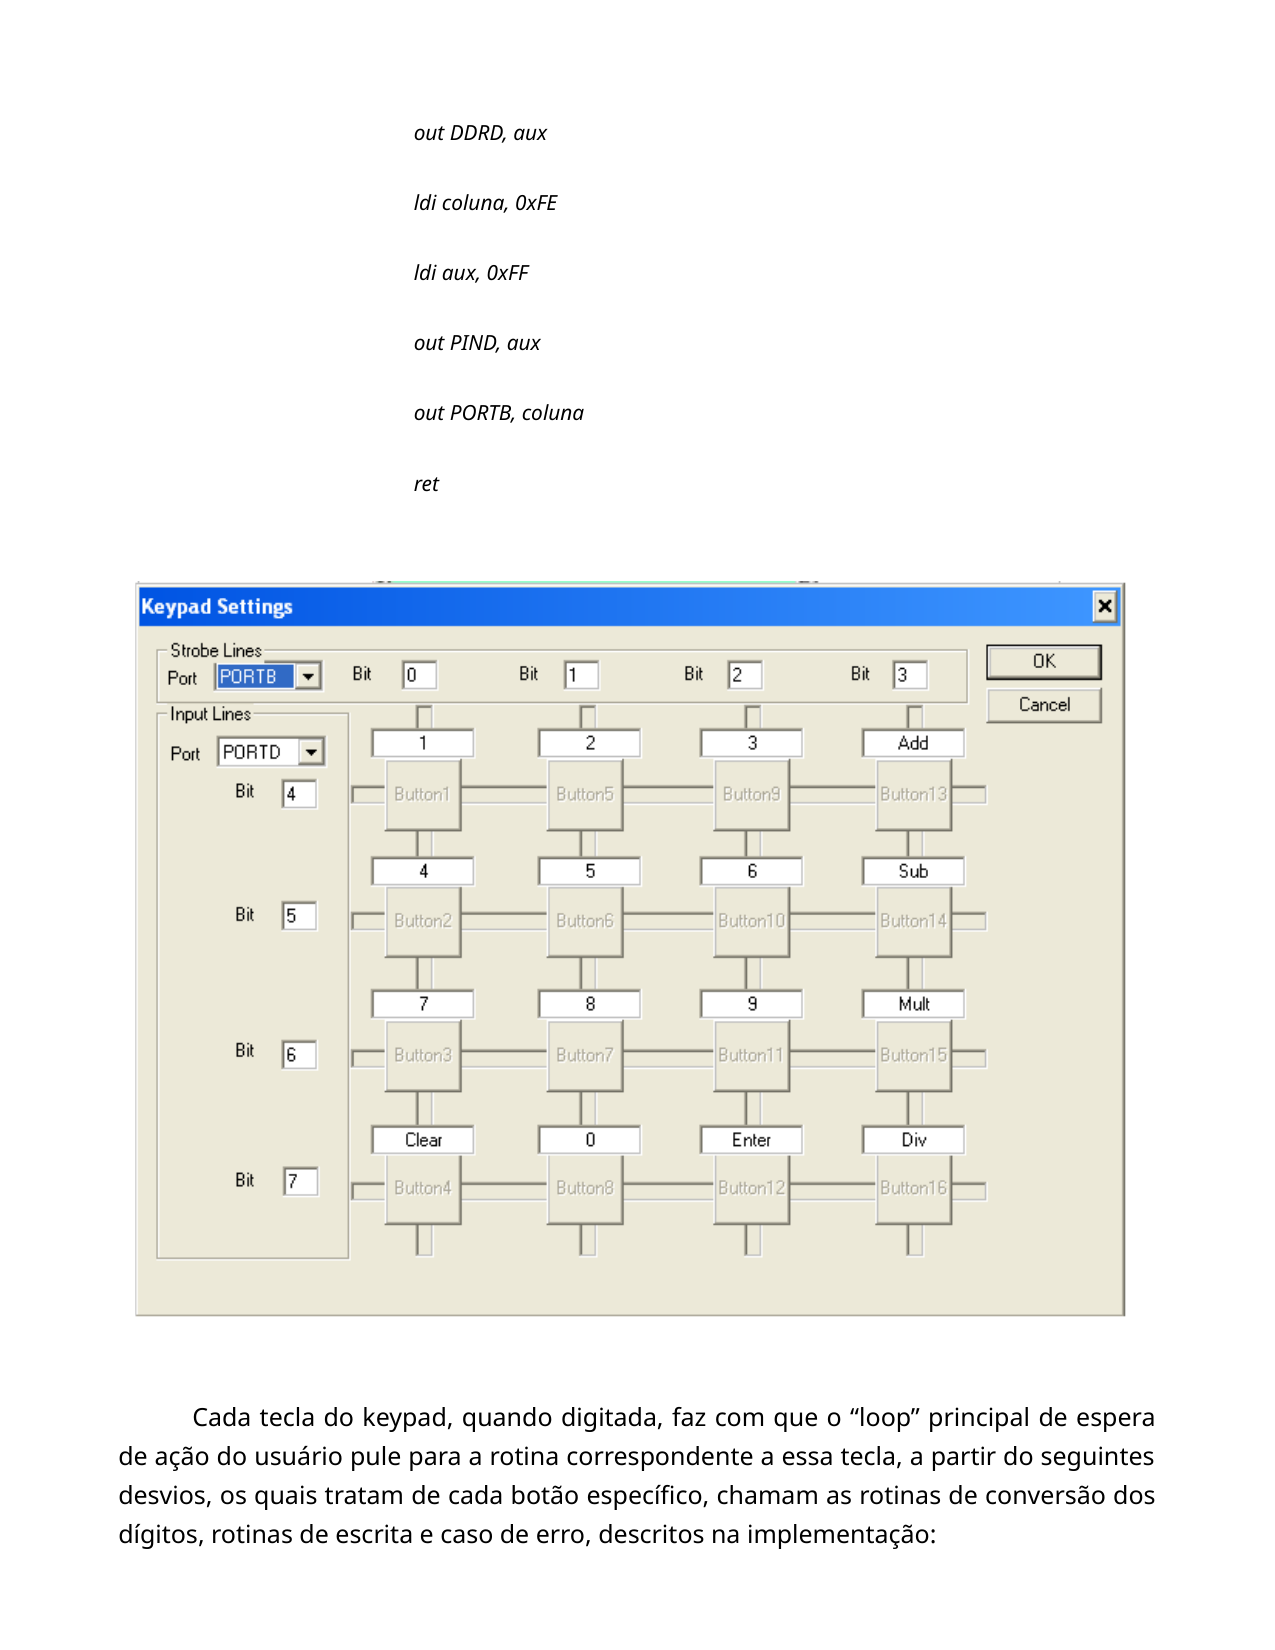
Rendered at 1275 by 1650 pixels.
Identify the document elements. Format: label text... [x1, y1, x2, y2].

text out PORTB, coluna [118, 398, 1157, 427]
text out DDRD, aux [118, 118, 1157, 147]
text Cada tecla do keypad, quando digitada, faz com que o “loop” principal de espera de ação do usuário pule para a rotina correspondente a essa tecla, a partir do seguintes desvios, os quais tratam de cada botão específico, chamam as rotinas de conversão dos dígitos, rotinas de escrita e caso de erro, descritos na implementação: [118, 1399, 1157, 1551]
text ldi aux, 0xFF [118, 258, 1157, 287]
text ldi coluna, 0xFE [118, 188, 1157, 217]
picture [135, 581, 1127, 1318]
text out PIND, aux [118, 328, 1157, 357]
text ret [118, 469, 1157, 497]
